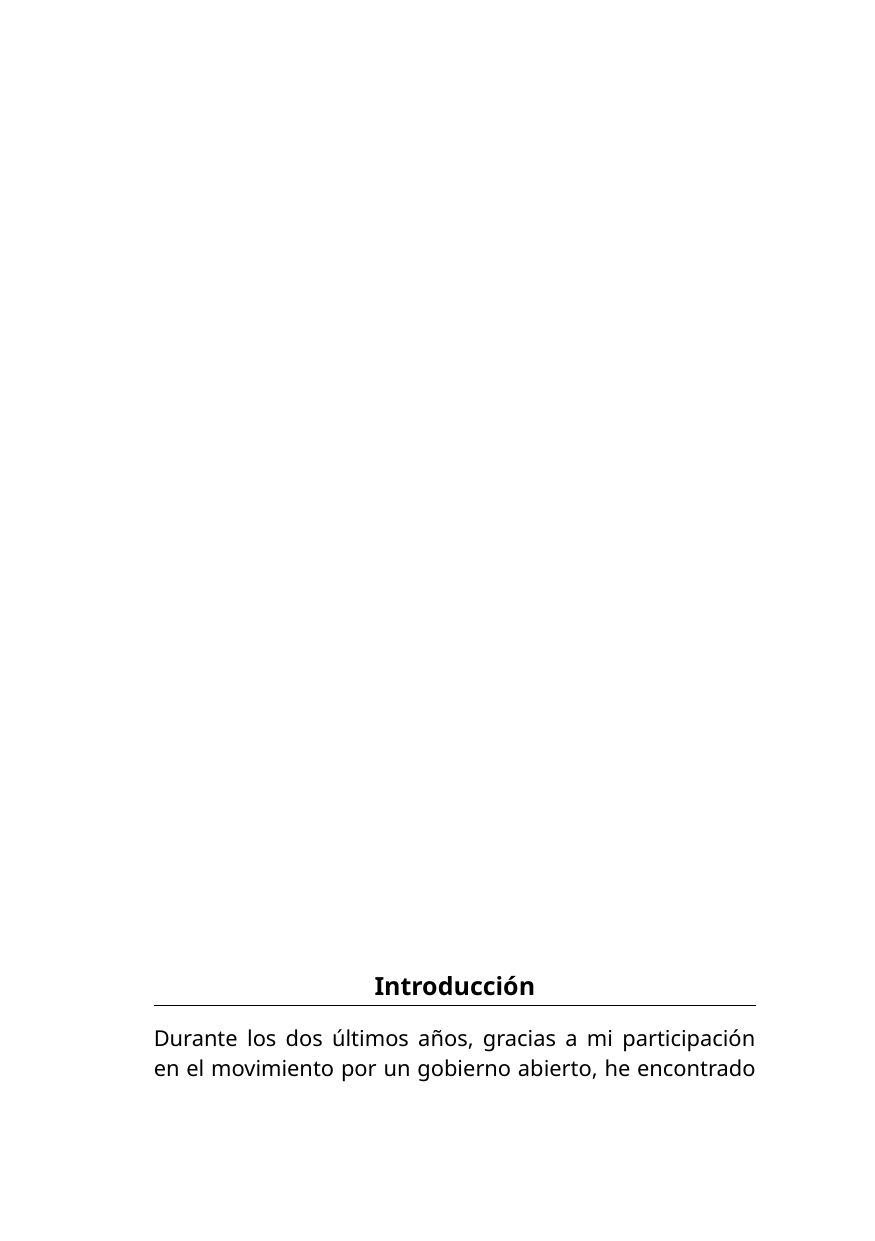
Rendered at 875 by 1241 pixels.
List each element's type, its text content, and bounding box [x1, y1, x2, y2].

text Durante los dos últimos años, gracias a mi participación en el movimiento por un gobierno abierto, he encontrado [153, 1023, 756, 1083]
subtitle Introducción [153, 965, 756, 1005]
